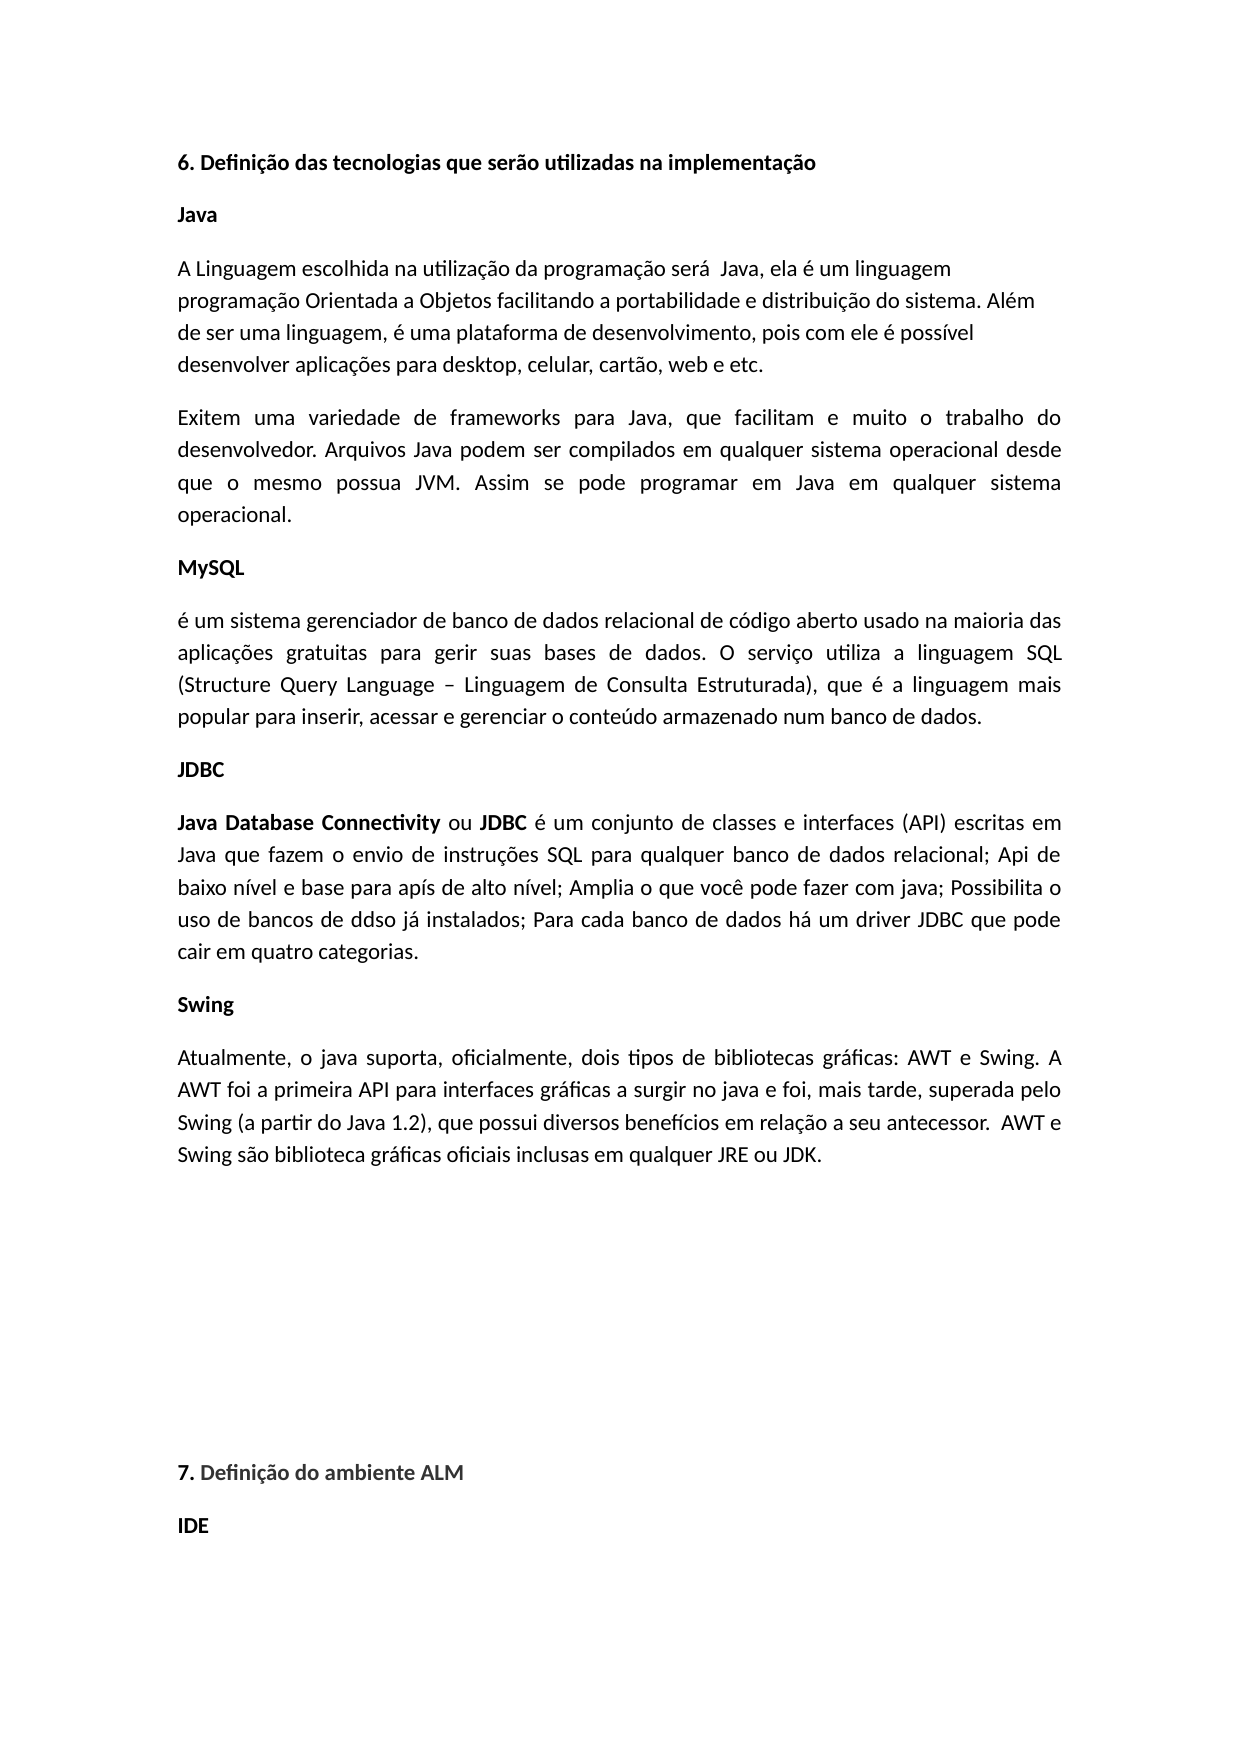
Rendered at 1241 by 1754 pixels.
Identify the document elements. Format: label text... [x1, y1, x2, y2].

text Java [177, 201, 1063, 229]
text JDBC [177, 755, 1063, 783]
text 6. Definição das tecnologias que serão utilizadas na implementação [177, 148, 1063, 176]
text MySQL [177, 553, 1063, 581]
text Exitem uma variedade de frameworks para Java, que facilitam e muito o trabalho do desenvolvedor. Arquivos Java podem ser compilados em qualquer sistema operacional desde que o mesmo possua JVM. Assim se pode programar em Java em qualquer sistema operacional. [177, 403, 1063, 528]
text IDE [177, 1511, 1063, 1539]
text Swing [177, 990, 1063, 1018]
text A Linguagem escolhida na utilização da programação será Java, ela é um linguagem programação Orientada a Objetos facilitando a portabilidade e distribuição do sistema. Além de ser uma linguagem, é uma plataforma de desenvolvimento, pois com ele é possível desenvolver aplicações para desktop, celular, cartão, web e etc. [177, 254, 1063, 378]
text Atualmente, o java suporta, oficialmente, dois tipos de bibliotecas gráficas: AWT e Swing. A AWT foi a primeira API para interfaces gráficas a surgir no java e foi, mais tarde, superada pelo Swing (a partir do Java 1.2), que possui diversos benefícios em relação a seu antecessor. AWT e Swing são biblioteca gráficas oficiais inclusas em qualquer JRE ou JDK. [177, 1043, 1063, 1168]
text Java Database Connectivity ou JDBC é um conjunto de classes e interfaces (API) escritas em Java que fazem o envio de instruções SQL para qualquer banco de dados relacional; Api de baixo nível e base para apís de alto nível; Amplia o que você pode fazer com java; Possibilita o uso de bancos de ddso já instalados; Para cada banco de dados há um driver JDBC que pode cair em quatro categorias. [177, 808, 1063, 965]
text é um sistema gerenciador de banco de dados relacional de código aberto usado na maioria das aplicações gratuitas para gerir suas bases de dados. O serviço utiliza a linguagem SQL (Structure Query Language – Linguagem de Consulta Estruturada), que é a linguagem mais popular para inserir, acessar e gerenciar o conteúdo armazenado num banco de dados. [177, 606, 1063, 730]
text 7. Definição do ambiente ALM [177, 1458, 1063, 1486]
